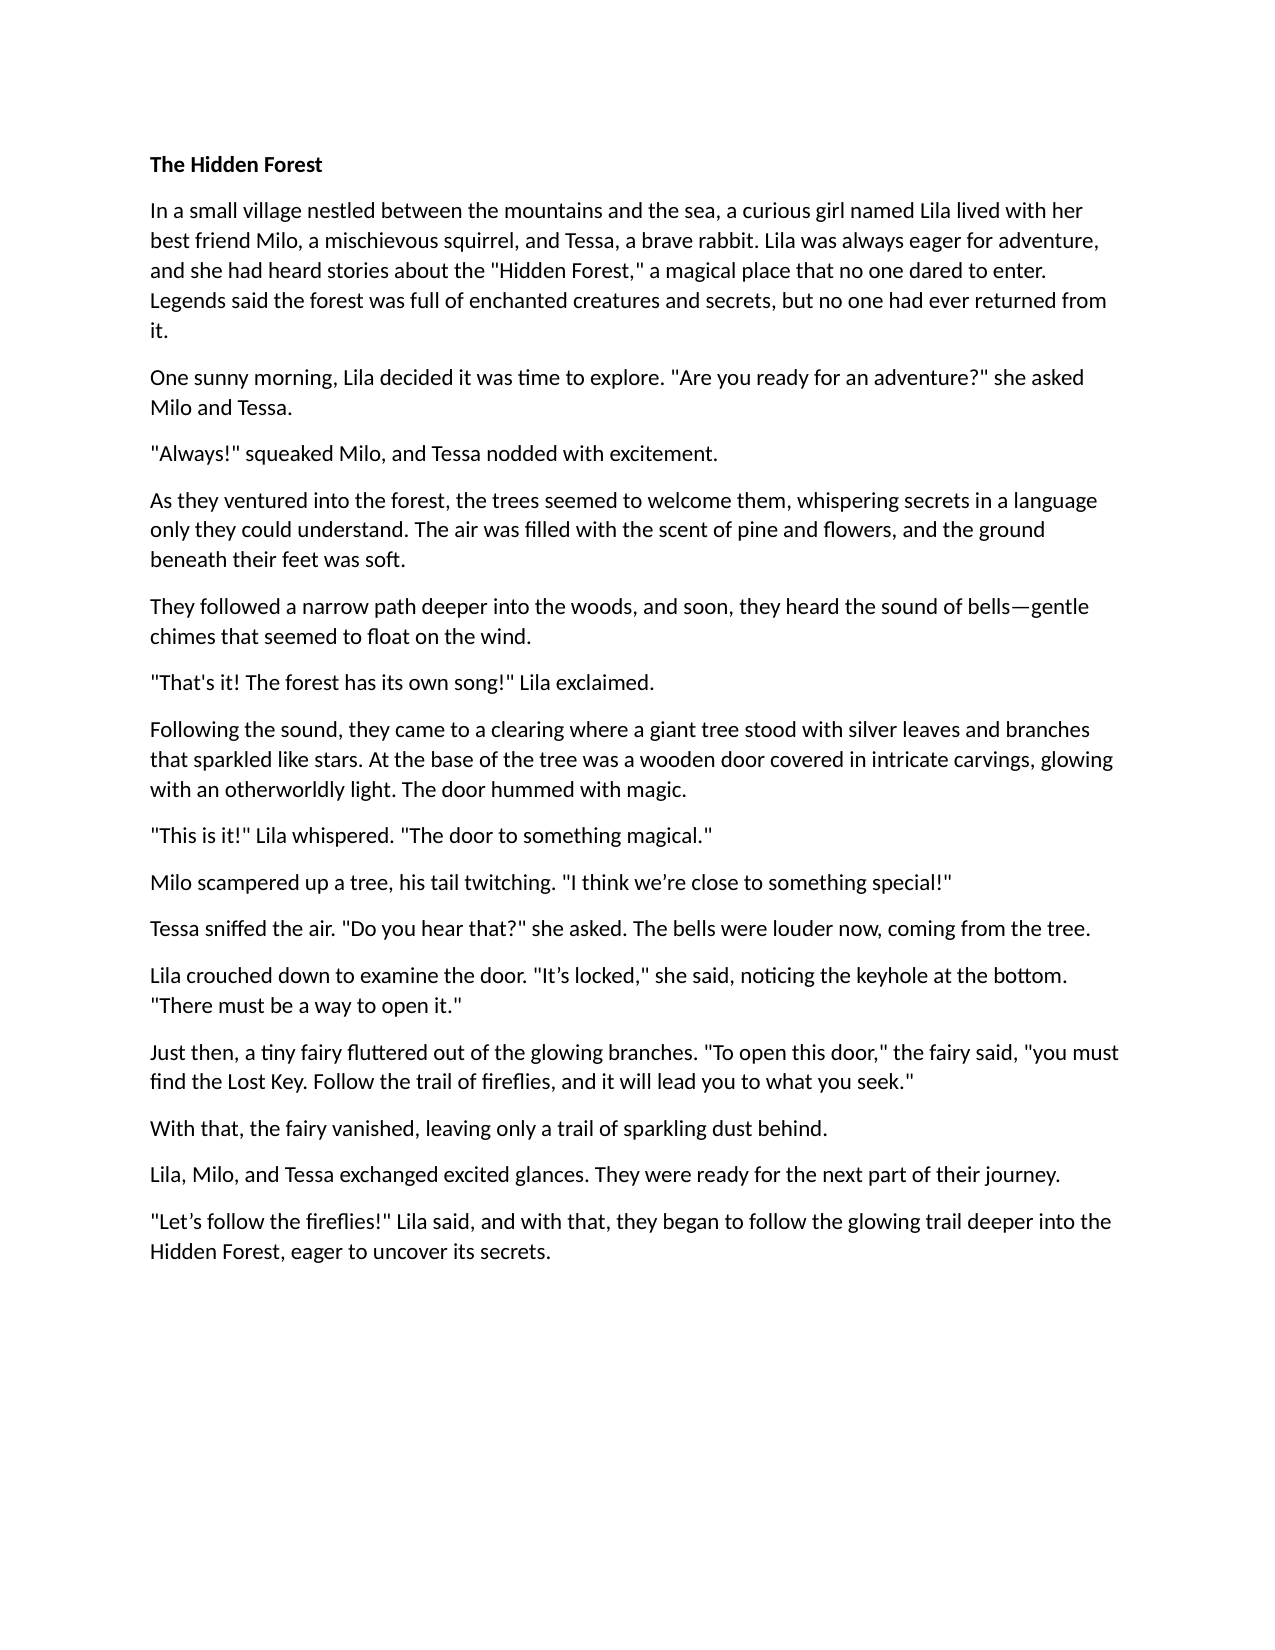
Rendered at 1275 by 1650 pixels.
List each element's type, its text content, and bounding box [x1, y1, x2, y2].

text Milo scampered up a tree, his tail twitching. "I think we’re close to something special!" [150, 868, 1125, 896]
text They followed a narrow path deeper into the woods, and soon, they heard the sound of bells—gentle chimes that seemed to float on the wind. [150, 592, 1125, 650]
text "Let’s follow the fireflies!" Lila said, and with that, they began to follow the glowing trail deeper into the Hidden Forest, eager to uncover its secrets. [150, 1207, 1125, 1265]
text The Hidden Forest [150, 150, 1125, 178]
text One sunny morning, Lila decided it was time to explore. "Are you ready for an adventure?" she asked Milo and Tessa. [150, 363, 1125, 421]
text Just then, a tiny fairy fluttered out of the glowing branches. "To open this door," the fairy said, "you must find the Lost Key. Follow the trail of fireflies, and it will lead you to what you seek." [150, 1038, 1125, 1096]
text "That's it! The forest has its own song!" Lila exclaimed. [150, 668, 1125, 697]
text "This is it!" Lila whispered. "The door to something magical." [150, 821, 1125, 849]
text "Always!" squeaked Milo, and Tessa nodded with excitement. [150, 439, 1125, 467]
text Tessa sniffed the air. "Do you hear that?" she asked. The bells were louder now, coming from the tree. [150, 914, 1125, 943]
text As they ventured into the forest, the trees seemed to welcome them, whispering secrets in a language only they could understand. The air was filled with the scent of pine and flowers, and the ground beneath their feet was soft. [150, 486, 1125, 573]
text Following the sound, they came to a clearing where a giant tree stood with silver leaves and branches that sparkled like stars. At the base of the tree was a wooden door covered in intricate carvings, glowing with an otherworldly light. The door hummed with magic. [150, 715, 1125, 803]
text With that, the fairy vanished, leaving only a trail of sparkling dust behind. [150, 1114, 1125, 1142]
text Lila crouched down to examine the door. "It’s locked," she said, noticing the keyhole at the bottom. "There must be a way to open it." [150, 961, 1125, 1019]
text Lila, Milo, and Tessa exchanged excited glances. They were ready for the next part of their journey. [150, 1161, 1125, 1189]
text In a small village nestled between the mountains and the sea, a curious girl named Lila lived with her best friend Milo, a mischievous squirrel, and Tessa, a brave rabbit. Lila was always eager for adventure, and she had heard stories about the "Hidden Forest," a magical place that no one dared to enter. Legends said the forest was full of enchanted creatures and secrets, but no one had ever returned from it. [150, 197, 1125, 344]
